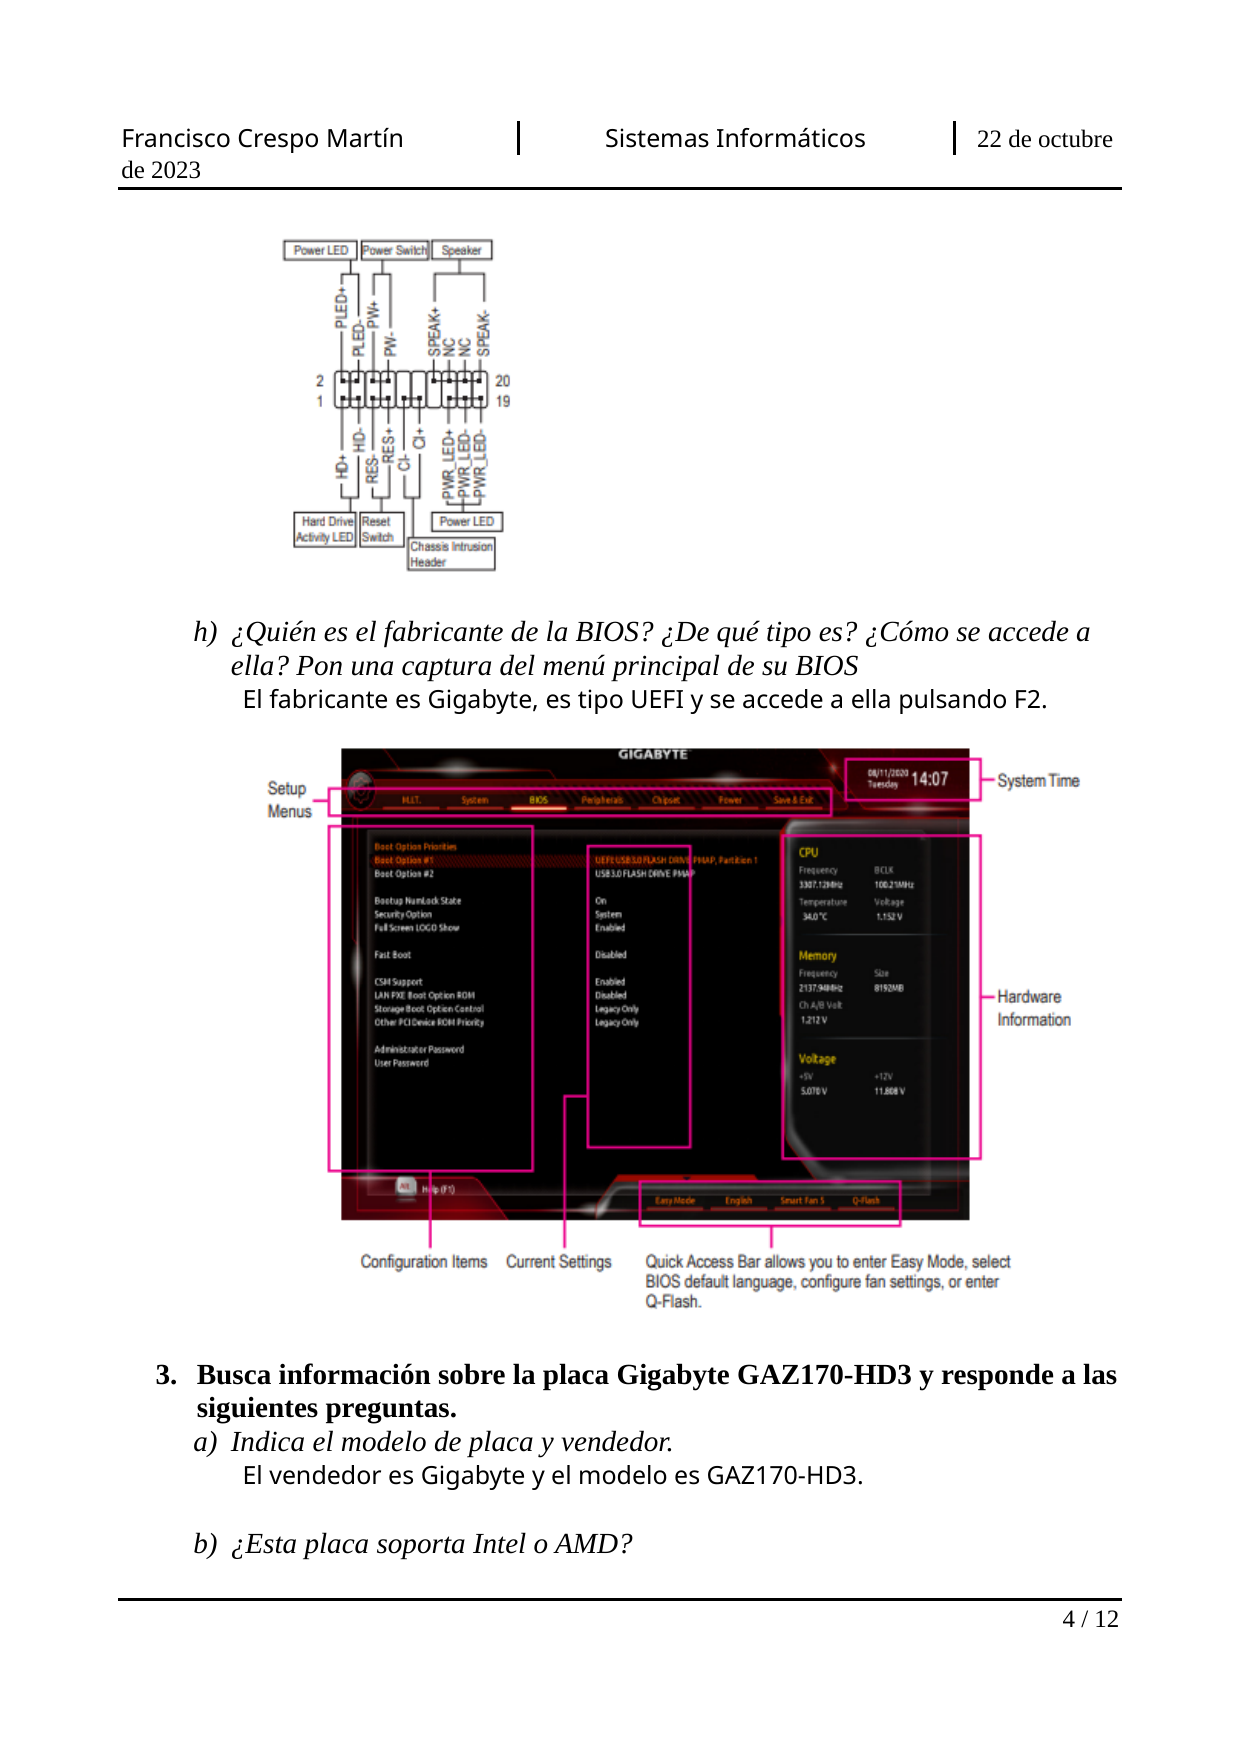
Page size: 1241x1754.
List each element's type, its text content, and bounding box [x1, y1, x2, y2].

picture [242, 219, 532, 581]
subtitle Indica el modelo de placa y vendedor. [193, 1424, 1122, 1458]
subtitle El fabricante es Gigabyte, es tipo UEFI y se accede a ella pulsando F2. [242, 681, 1122, 715]
subtitle Busca información sobre la placa Gigabyte GAZ170‐HD3 y responde a las siguientes preguntas. [155, 1357, 1122, 1424]
subtitle ¿Esta placa soporta Intel o AMD? [193, 1526, 1122, 1559]
subtitle ¿Quién es el fabricante de la BIOS? ¿De qué tipo es? ¿Cómo se accede a ella? Pon una captura del menú principal de su BIOS [193, 614, 1122, 681]
subtitle El vendedor es Gigabyte y el modelo es GAZ170‐HD3. [242, 1458, 1122, 1492]
picture [242, 715, 1123, 1323]
